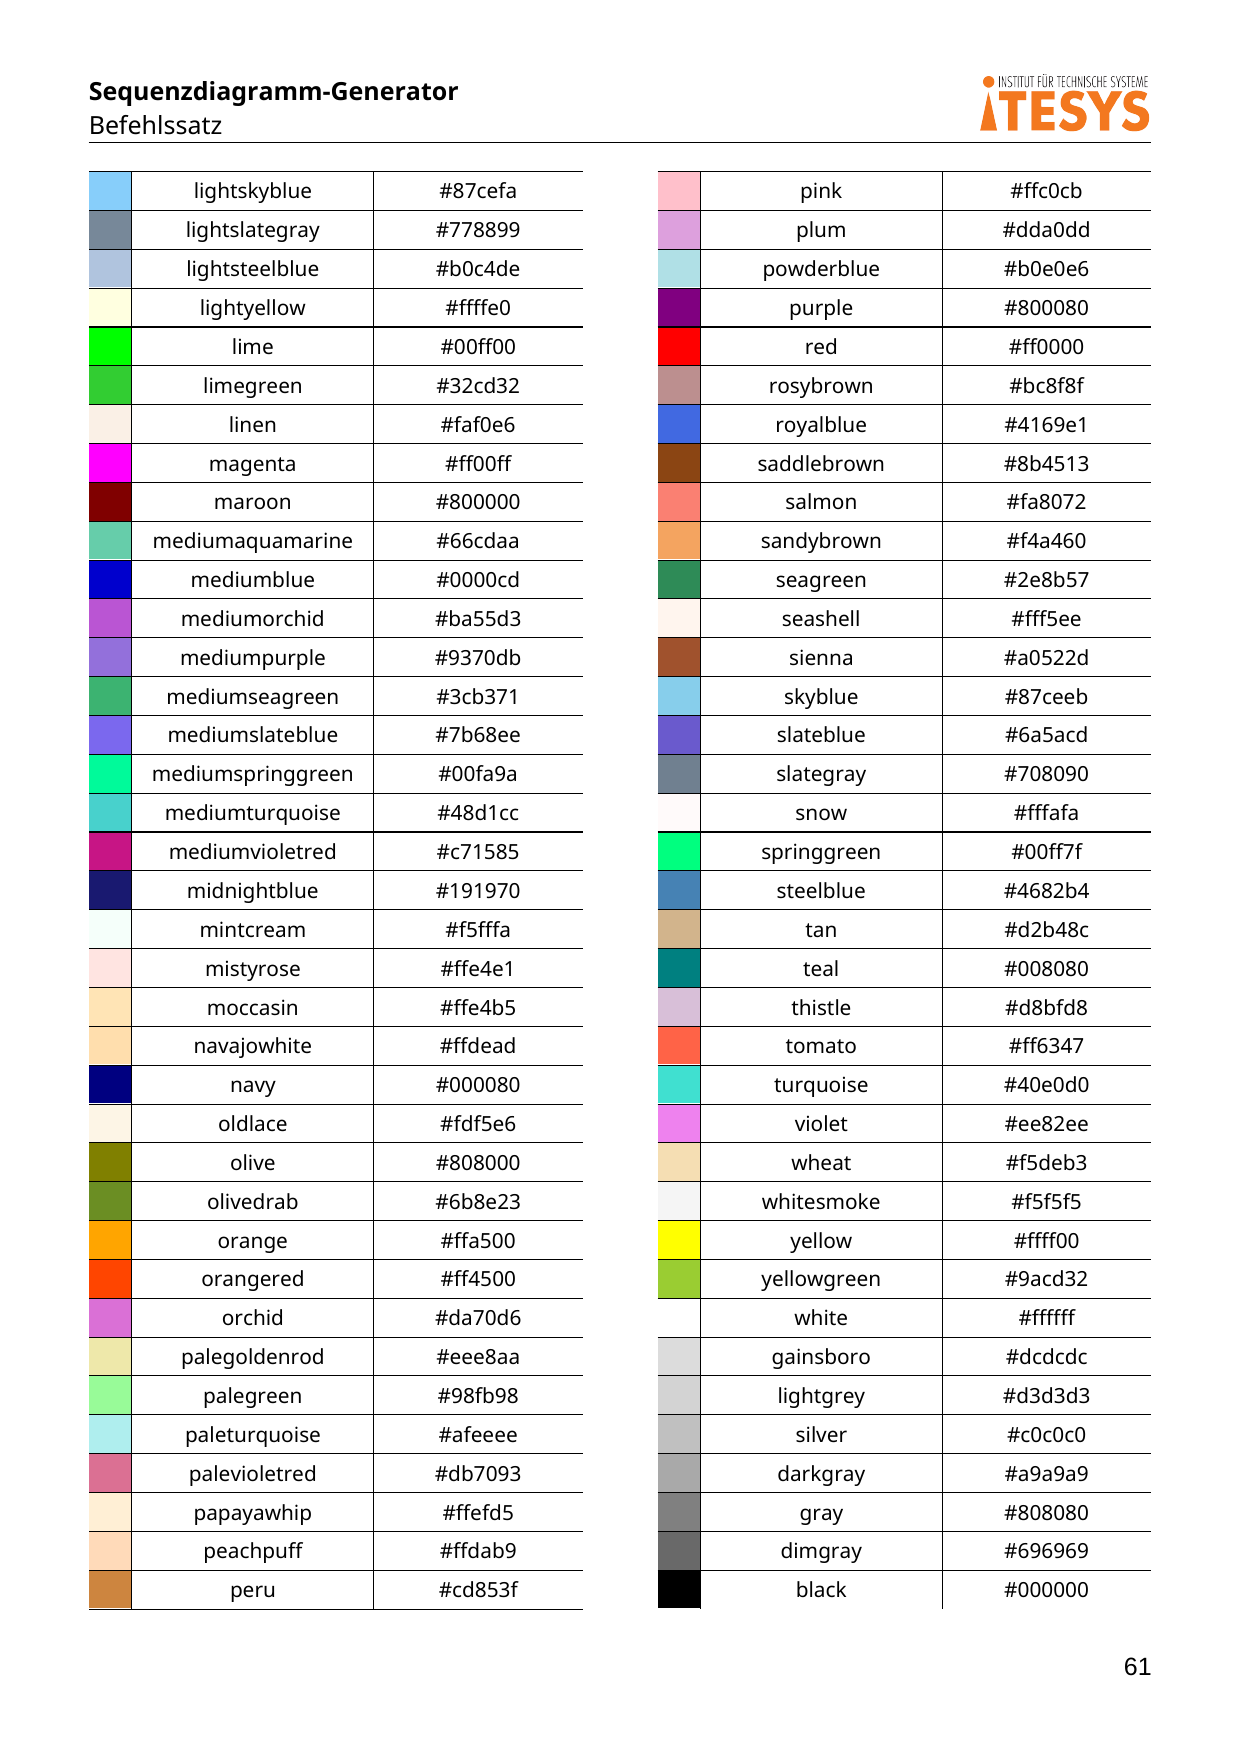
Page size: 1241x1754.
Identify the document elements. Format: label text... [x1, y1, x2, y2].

table_cell #87cefa [374, 172, 582, 210]
table_cell gainsboro [701, 1338, 942, 1375]
table_cell #d2b48c [943, 910, 1151, 948]
table_cell #ffe4e1 [374, 949, 582, 987]
table_cell [89, 561, 131, 598]
table_cell #d3d3d3 [943, 1376, 1151, 1414]
table_cell #ff00ff [374, 444, 582, 482]
table_cell [89, 366, 131, 404]
table_cell #bc8f8f [943, 366, 1151, 404]
table_cell palegreen [132, 1376, 373, 1414]
table_cell white [701, 1299, 942, 1337]
table_cell #ff6347 [943, 1027, 1151, 1064]
table_cell [89, 1532, 131, 1570]
table_cell springgreen [701, 833, 942, 870]
table_cell paleturquoise [132, 1415, 373, 1453]
table_cell #191970 [374, 871, 582, 909]
table_cell [658, 794, 700, 831]
table_cell lightgrey [701, 1376, 942, 1414]
table_cell [89, 638, 131, 676]
table_cell #da70d6 [374, 1299, 582, 1337]
table_cell [89, 328, 131, 365]
table_cell #4682b4 [943, 871, 1151, 909]
table_cell [658, 1532, 700, 1570]
table_cell tan [701, 910, 942, 948]
table_cell #0000cd [374, 561, 582, 598]
table_cell [89, 716, 131, 754]
table_cell [89, 1182, 131, 1220]
table_cell [89, 1027, 131, 1064]
table_cell #9acd32 [943, 1260, 1151, 1298]
table_cell slategray [701, 755, 942, 793]
table_cell [89, 1260, 131, 1298]
table_cell [658, 910, 700, 948]
table_cell red [701, 328, 942, 365]
table_cell #f4a460 [943, 522, 1151, 559]
table_cell #afeeee [374, 1415, 582, 1453]
table_cell navy [132, 1066, 373, 1103]
table_cell #808080 [943, 1493, 1151, 1531]
table_cell oldlace [132, 1105, 373, 1142]
table_cell [658, 405, 700, 443]
table_cell [89, 1143, 131, 1181]
table_cell purple [701, 289, 942, 326]
table_cell [89, 599, 131, 637]
table_cell dimgray [701, 1532, 942, 1570]
table_cell salmon [701, 483, 942, 521]
table_cell [658, 599, 700, 637]
table_cell palevioletred [132, 1454, 373, 1492]
table_cell [658, 1338, 700, 1375]
table_cell powderblue [701, 250, 942, 287]
table_cell [658, 1221, 700, 1259]
table_cell navajowhite [132, 1027, 373, 1064]
table_cell gray [701, 1493, 942, 1531]
table_cell thistle [701, 988, 942, 1026]
table_cell maroon [132, 483, 373, 521]
table_cell #ff4500 [374, 1260, 582, 1298]
table_cell #fa8072 [943, 483, 1151, 521]
table_cell #ffa500 [374, 1221, 582, 1259]
table_cell [89, 949, 131, 987]
table_cell sienna [701, 638, 942, 676]
table_cell mediumblue [132, 561, 373, 598]
table_cell #fdf5e6 [374, 1105, 582, 1142]
table_cell #ee82ee [943, 1105, 1151, 1142]
table_cell #32cd32 [374, 366, 582, 404]
table_cell snow [701, 794, 942, 831]
table_cell steelblue [701, 871, 942, 909]
table_cell saddlebrown [701, 444, 942, 482]
table_cell [658, 1027, 700, 1064]
table_cell #ffffff [943, 1299, 1151, 1337]
table_cell #696969 [943, 1532, 1151, 1570]
table_cell #b0e0e6 [943, 250, 1151, 287]
table_cell #ba55d3 [374, 599, 582, 637]
table_cell seashell [701, 599, 942, 637]
table_cell olivedrab [132, 1182, 373, 1220]
table_cell [658, 250, 700, 287]
table_cell #c0c0c0 [943, 1415, 1151, 1453]
table_cell #66cdaa [374, 522, 582, 559]
table_cell [89, 833, 131, 870]
table_cell [89, 1299, 131, 1337]
table_cell #008080 [943, 949, 1151, 987]
table_cell #faf0e6 [374, 405, 582, 443]
table_cell [89, 677, 131, 715]
table_cell #48d1cc [374, 794, 582, 831]
table_cell #808000 [374, 1143, 582, 1181]
table_cell lime [132, 328, 373, 365]
table_cell [658, 677, 700, 715]
table_cell [658, 1376, 700, 1414]
table_cell mintcream [132, 910, 373, 948]
table_cell [658, 561, 700, 598]
table_cell pink [701, 172, 942, 210]
table_cell [658, 716, 700, 754]
table_cell #000000 [943, 1571, 1151, 1608]
table_cell mediumvioletred [132, 833, 373, 870]
table_cell [89, 910, 131, 948]
table_cell [89, 1415, 131, 1453]
table_cell yellowgreen [701, 1260, 942, 1298]
table_cell [658, 1415, 700, 1453]
table_cell #f5fffa [374, 910, 582, 948]
table_cell #dcdcdc [943, 1338, 1151, 1375]
table_cell [89, 871, 131, 909]
table_cell #ff0000 [943, 328, 1151, 365]
table_cell yellow [701, 1221, 942, 1259]
table_cell orchid [132, 1299, 373, 1337]
table_cell #d8bfd8 [943, 988, 1151, 1026]
table_cell [658, 988, 700, 1026]
table_cell silver [701, 1415, 942, 1453]
table_cell #a0522d [943, 638, 1151, 676]
table_cell lightyellow [132, 289, 373, 326]
table_cell lightslategray [132, 211, 373, 249]
table_cell [89, 1066, 131, 1103]
table_cell [89, 1571, 131, 1608]
table_cell #4169e1 [943, 405, 1151, 443]
table_cell [658, 211, 700, 249]
table_cell #f5deb3 [943, 1143, 1151, 1181]
table_cell [658, 328, 700, 365]
table_cell linen [132, 405, 373, 443]
table_cell royalblue [701, 405, 942, 443]
table_cell [658, 1143, 700, 1181]
table_cell [89, 1454, 131, 1492]
table_cell #40e0d0 [943, 1066, 1151, 1103]
table_cell plum [701, 211, 942, 249]
table_cell [658, 1105, 700, 1142]
table_cell [89, 289, 131, 326]
table_cell orangered [132, 1260, 373, 1298]
table_cell #00fa9a [374, 755, 582, 793]
table_cell [89, 1493, 131, 1531]
table_cell [658, 1454, 700, 1492]
table_cell seagreen [701, 561, 942, 598]
table_cell #00ff00 [374, 328, 582, 365]
table_cell [658, 1066, 700, 1103]
table_cell [658, 755, 700, 793]
table_cell mediumpurple [132, 638, 373, 676]
table_cell limegreen [132, 366, 373, 404]
table_cell tomato [701, 1027, 942, 1064]
table_cell #b0c4de [374, 250, 582, 287]
table_cell [658, 444, 700, 482]
table_cell mediumturquoise [132, 794, 373, 831]
table_cell olive [132, 1143, 373, 1181]
table_cell palegoldenrod [132, 1338, 373, 1375]
table_cell moccasin [132, 988, 373, 1026]
table_cell #fffafa [943, 794, 1151, 831]
table_cell #708090 [943, 755, 1151, 793]
table_cell magenta [132, 444, 373, 482]
table_cell #fff5ee [943, 599, 1151, 637]
table_cell teal [701, 949, 942, 987]
table_cell darkgray [701, 1454, 942, 1492]
table_cell [658, 1260, 700, 1298]
table_cell [89, 988, 131, 1026]
table_cell #ffe4b5 [374, 988, 582, 1026]
table_cell [89, 522, 131, 559]
table_cell [89, 1105, 131, 1142]
table_cell lightsteelblue [132, 250, 373, 287]
table_cell [89, 1221, 131, 1259]
table_cell #eee8aa [374, 1338, 582, 1375]
table_cell #6a5acd [943, 716, 1151, 754]
table_cell turquoise [701, 1066, 942, 1103]
table_cell [658, 871, 700, 909]
table_cell mediumspringgreen [132, 755, 373, 793]
table_cell #c71585 [374, 833, 582, 870]
table_cell #ffffe0 [374, 289, 582, 326]
table_cell [658, 1493, 700, 1531]
table_cell #f5f5f5 [943, 1182, 1151, 1220]
table_cell peru [132, 1571, 373, 1608]
table_cell #800080 [943, 289, 1151, 326]
table_cell #000080 [374, 1066, 582, 1103]
table_cell [89, 444, 131, 482]
table_cell [89, 755, 131, 793]
table_cell #a9a9a9 [943, 1454, 1151, 1492]
table_cell [658, 1182, 700, 1220]
picture [979, 73, 1151, 132]
table_cell #8b4513 [943, 444, 1151, 482]
table_cell [658, 1299, 700, 1337]
table_cell #98fb98 [374, 1376, 582, 1414]
table_cell sandybrown [701, 522, 942, 559]
table_cell papayawhip [132, 1493, 373, 1531]
table_cell [89, 1338, 131, 1375]
table_cell [658, 949, 700, 987]
table_cell lightskyblue [132, 172, 373, 210]
table_cell midnightblue [132, 871, 373, 909]
table_cell peachpuff [132, 1532, 373, 1570]
table_cell rosybrown [701, 366, 942, 404]
table_cell #ffdab9 [374, 1532, 582, 1570]
table_cell violet [701, 1105, 942, 1142]
table_cell #cd853f [374, 1571, 582, 1608]
table_cell mediumseagreen [132, 677, 373, 715]
table_cell skyblue [701, 677, 942, 715]
table_cell #db7093 [374, 1454, 582, 1492]
table_cell #ffefd5 [374, 1493, 582, 1531]
table_cell wheat [701, 1143, 942, 1181]
table_cell [658, 833, 700, 870]
table_cell #ffff00 [943, 1221, 1151, 1259]
table_cell mediumaquamarine [132, 522, 373, 559]
table_cell #7b68ee [374, 716, 582, 754]
table_cell #800000 [374, 483, 582, 521]
table_cell black [701, 1571, 942, 1608]
table_cell #9370db [374, 638, 582, 676]
table_cell #3cb371 [374, 677, 582, 715]
table_cell [89, 405, 131, 443]
table_cell #2e8b57 [943, 561, 1151, 598]
table_cell mediumslateblue [132, 716, 373, 754]
table_cell [658, 172, 700, 210]
table_cell slateblue [701, 716, 942, 754]
table_cell [658, 638, 700, 676]
table_cell [89, 483, 131, 521]
table_cell whitesmoke [701, 1182, 942, 1220]
table_cell #6b8e23 [374, 1182, 582, 1220]
table_cell [658, 1571, 700, 1608]
table_cell #ffc0cb [943, 172, 1151, 210]
table_cell [89, 250, 131, 287]
table_cell [89, 794, 131, 831]
table_cell #dda0dd [943, 211, 1151, 249]
table_cell #87ceeb [943, 677, 1151, 715]
table_cell mediumorchid [132, 599, 373, 637]
table_cell mistyrose [132, 949, 373, 987]
table_cell orange [132, 1221, 373, 1259]
table_cell [89, 211, 131, 249]
table_cell [658, 483, 700, 521]
table_cell #778899 [374, 211, 582, 249]
table_cell [89, 1376, 131, 1414]
table_cell [658, 289, 700, 326]
table_cell #00ff7f [943, 833, 1151, 870]
table_cell #ffdead [374, 1027, 582, 1064]
table_cell [658, 522, 700, 559]
table_cell [658, 366, 700, 404]
table_cell [89, 172, 131, 210]
